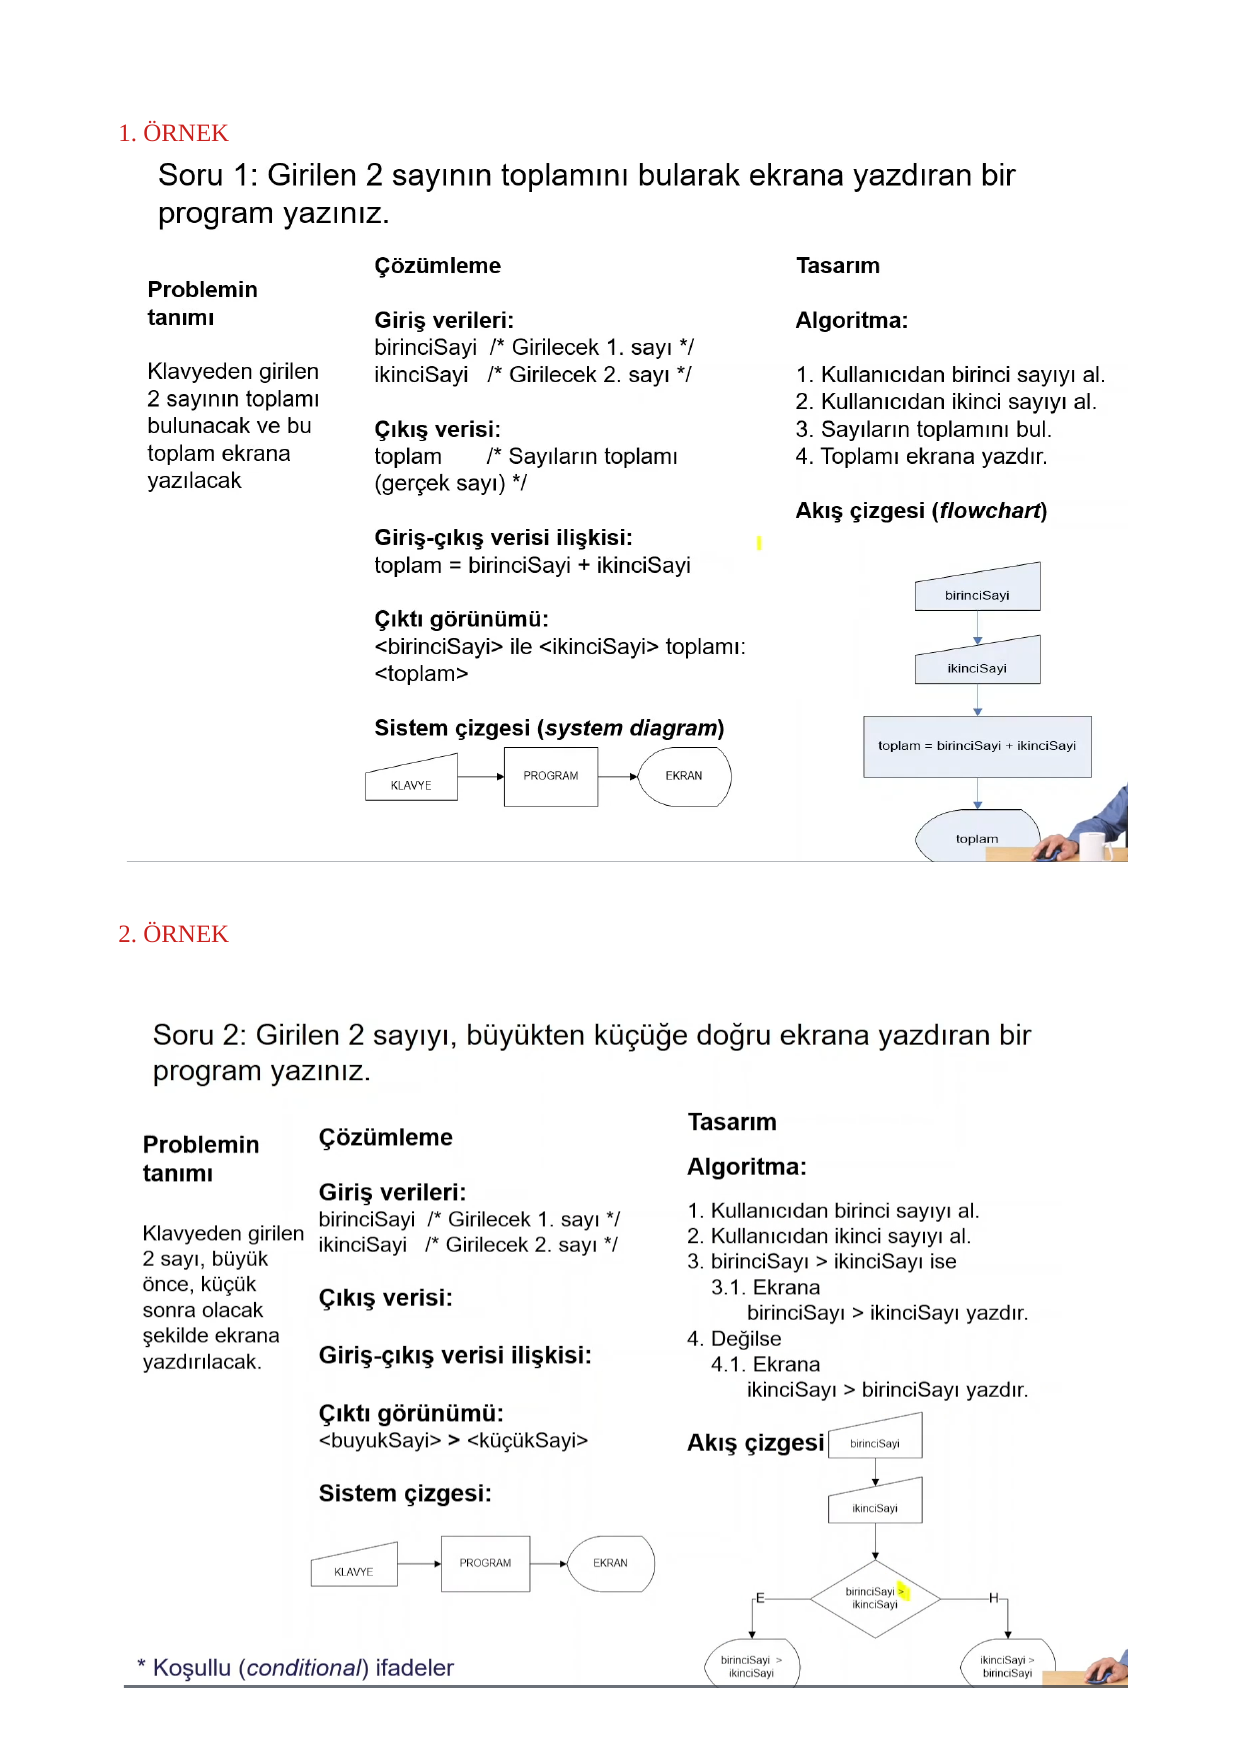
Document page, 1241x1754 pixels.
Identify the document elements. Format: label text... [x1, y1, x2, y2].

text 2. ÖRNEK [118, 919, 1122, 948]
picture [126, 150, 1128, 862]
picture [123, 1012, 1128, 1688]
text 1. ÖRNEK [118, 118, 1122, 147]
